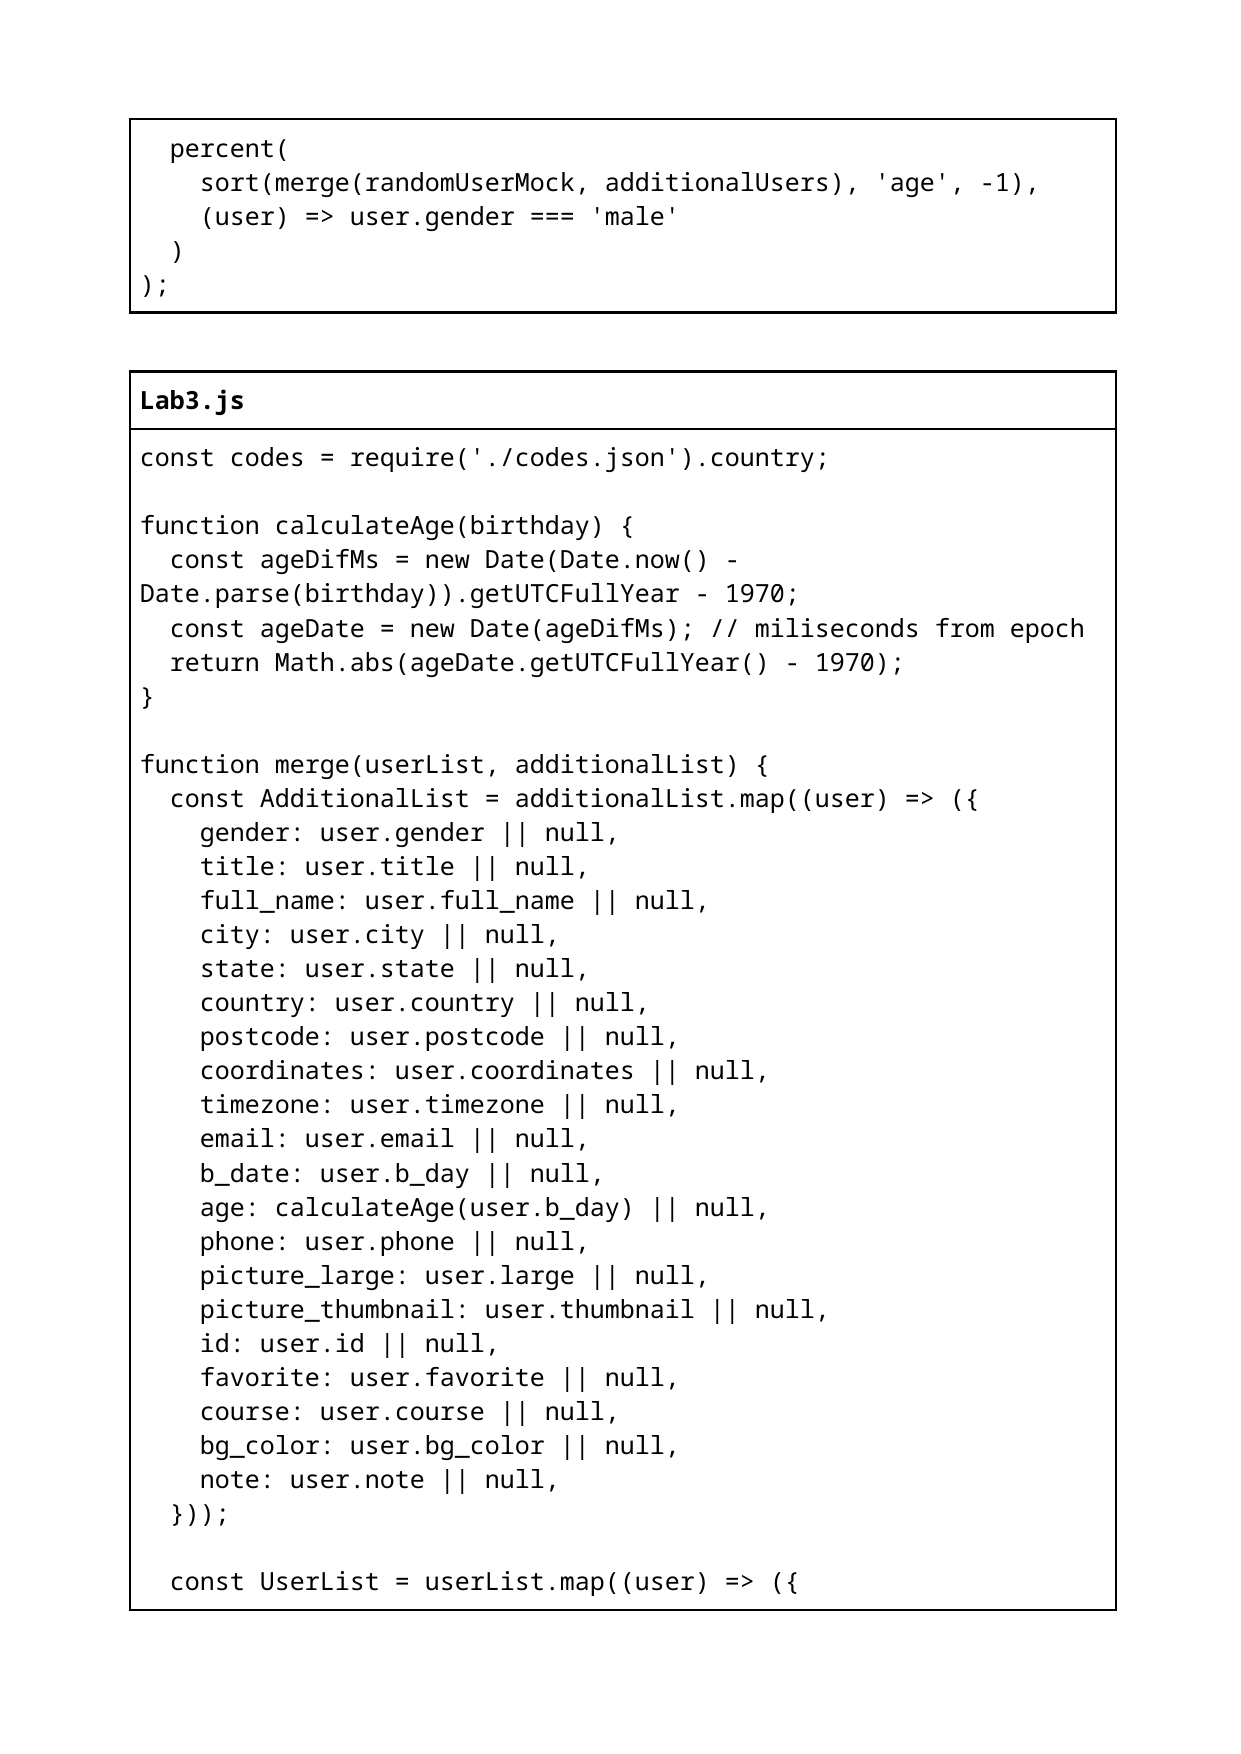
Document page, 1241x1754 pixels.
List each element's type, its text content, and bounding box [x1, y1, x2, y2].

table_header Lab3.js [131, 373, 1115, 427]
table_cell const codes = require('./codes.json').country; function calculateAge(birthday) { const ageDifMs = new Date(Date.now() - Date.parse(birthday)).getUTCFullYear - 1970; const ageDate = new Date(ageDifMs); // miliseconds from epoch return Math.abs(ageDate.getUTCFullYear() - 1970); } function merge(userList, additionalList) { const AdditionalList = additionalList.map((user) => ({ gender: user.gender || null, title: user.title || null, full_name: user.full_name || null, city: user.city || null, state: user.state || null, country: user.country || null, postcode: user.postcode || null, coordinates: user.coordinates || null, timezone: user.timezone || null, email: user.email || null, b_date: user.b_day || null, age: calculateAge(user.b_day) || null, phone: user.phone || null, picture_large: user.large || null, picture_thumbnail: user.thumbnail || null, id: user.id || null, favorite: user.favorite || null, course: user.course || null, bg_color: user.bg_color || null, note: user.note || null, })); const UserList = userList.map((user) => ({ [131, 430, 1115, 1608]
table_cell percent( sort(merge(randomUserMock, additionalUsers), 'age', -1), (user) => user.gender === 'male' ) ); [131, 120, 1115, 311]
